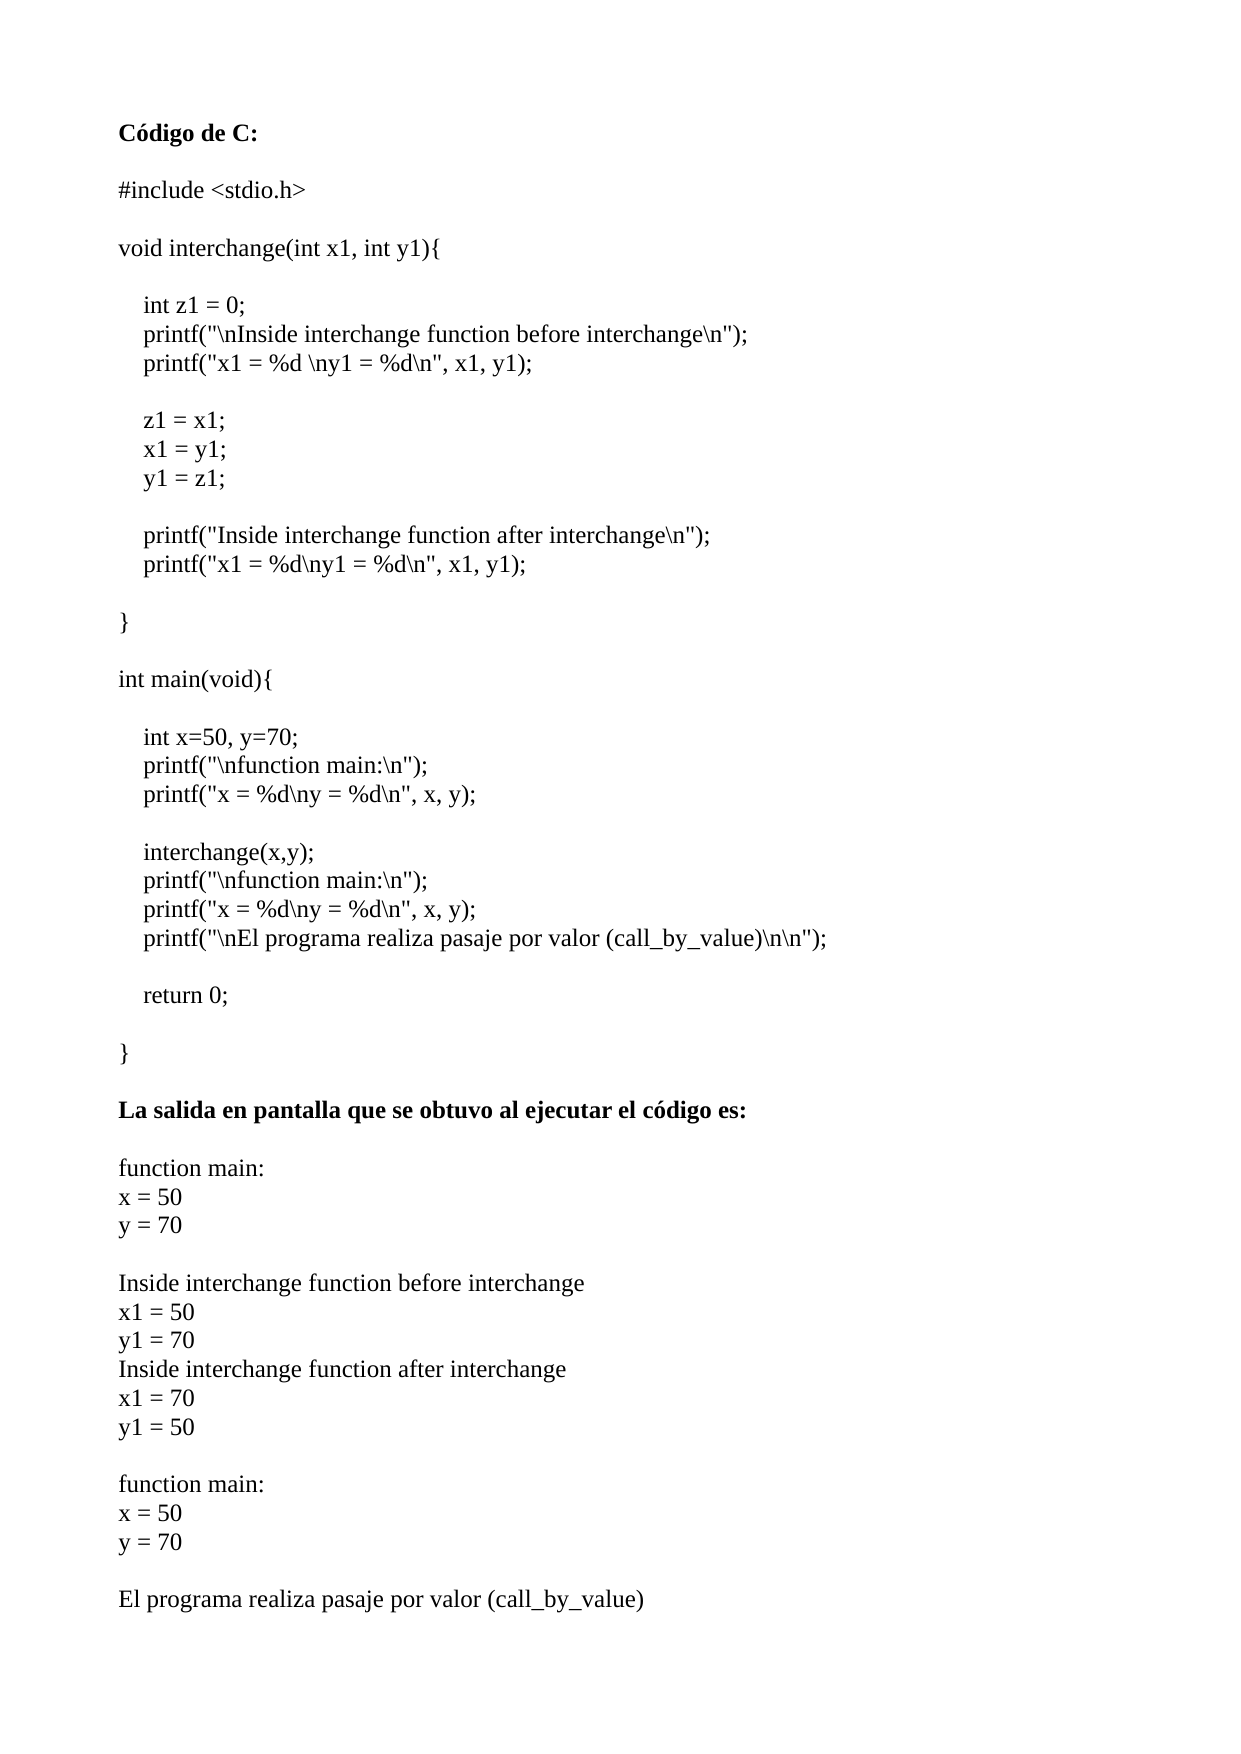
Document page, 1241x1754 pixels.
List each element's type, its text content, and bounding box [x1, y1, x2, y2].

text function main: [118, 1469, 1122, 1498]
text y1 = z1; [118, 463, 1122, 492]
text Código de C: [118, 118, 1122, 147]
text x1 = 70 [118, 1383, 1122, 1412]
text function main: [118, 1153, 1122, 1182]
text Inside interchange function after interchange [118, 1354, 1122, 1383]
text x = 50 [118, 1182, 1122, 1211]
text printf("x1 = %d \ny1 = %d\n", x1, y1); [118, 348, 1122, 377]
text interchange(x,y); [118, 837, 1122, 866]
text } [118, 1038, 1122, 1067]
text printf("Inside interchange function after interchange\n"); [118, 521, 1122, 549]
text Inside interchange function before interchange [118, 1268, 1122, 1297]
text printf("x = %d\ny = %d\n", x, y); [118, 779, 1122, 808]
text int x=50, y=70; [118, 722, 1122, 751]
text x1 = 50 [118, 1297, 1122, 1326]
text x = 50 [118, 1498, 1122, 1527]
text El programa realiza pasaje por valor (call_by_value) [118, 1584, 1122, 1613]
text printf("\nfunction main:\n"); [118, 866, 1122, 894]
text printf("\nfunction main:\n"); [118, 751, 1122, 779]
text y1 = 70 [118, 1326, 1122, 1354]
text #include <stdio.h> [118, 176, 1122, 204]
text } [118, 607, 1122, 636]
text int main(void){ [118, 664, 1122, 693]
text y1 = 50 [118, 1412, 1122, 1441]
text z1 = x1; [118, 406, 1122, 434]
text printf("\nEl programa realiza pasaje por valor (call_by_value)\n\n"); [118, 923, 1122, 952]
text y = 70 [118, 1211, 1122, 1239]
text int z1 = 0; [118, 291, 1122, 319]
text printf("x = %d\ny = %d\n", x, y); [118, 894, 1122, 923]
text x1 = y1; [118, 434, 1122, 463]
text y = 70 [118, 1527, 1122, 1556]
text void interchange(int x1, int y1){ [118, 233, 1122, 262]
text printf("x1 = %d\ny1 = %d\n", x1, y1); [118, 549, 1122, 578]
text return 0; [118, 981, 1122, 1009]
text La salida en pantalla que se obtuvo al ejecutar el código es: [118, 1096, 1122, 1124]
text printf("\nInside interchange function before interchange\n"); [118, 319, 1122, 348]
